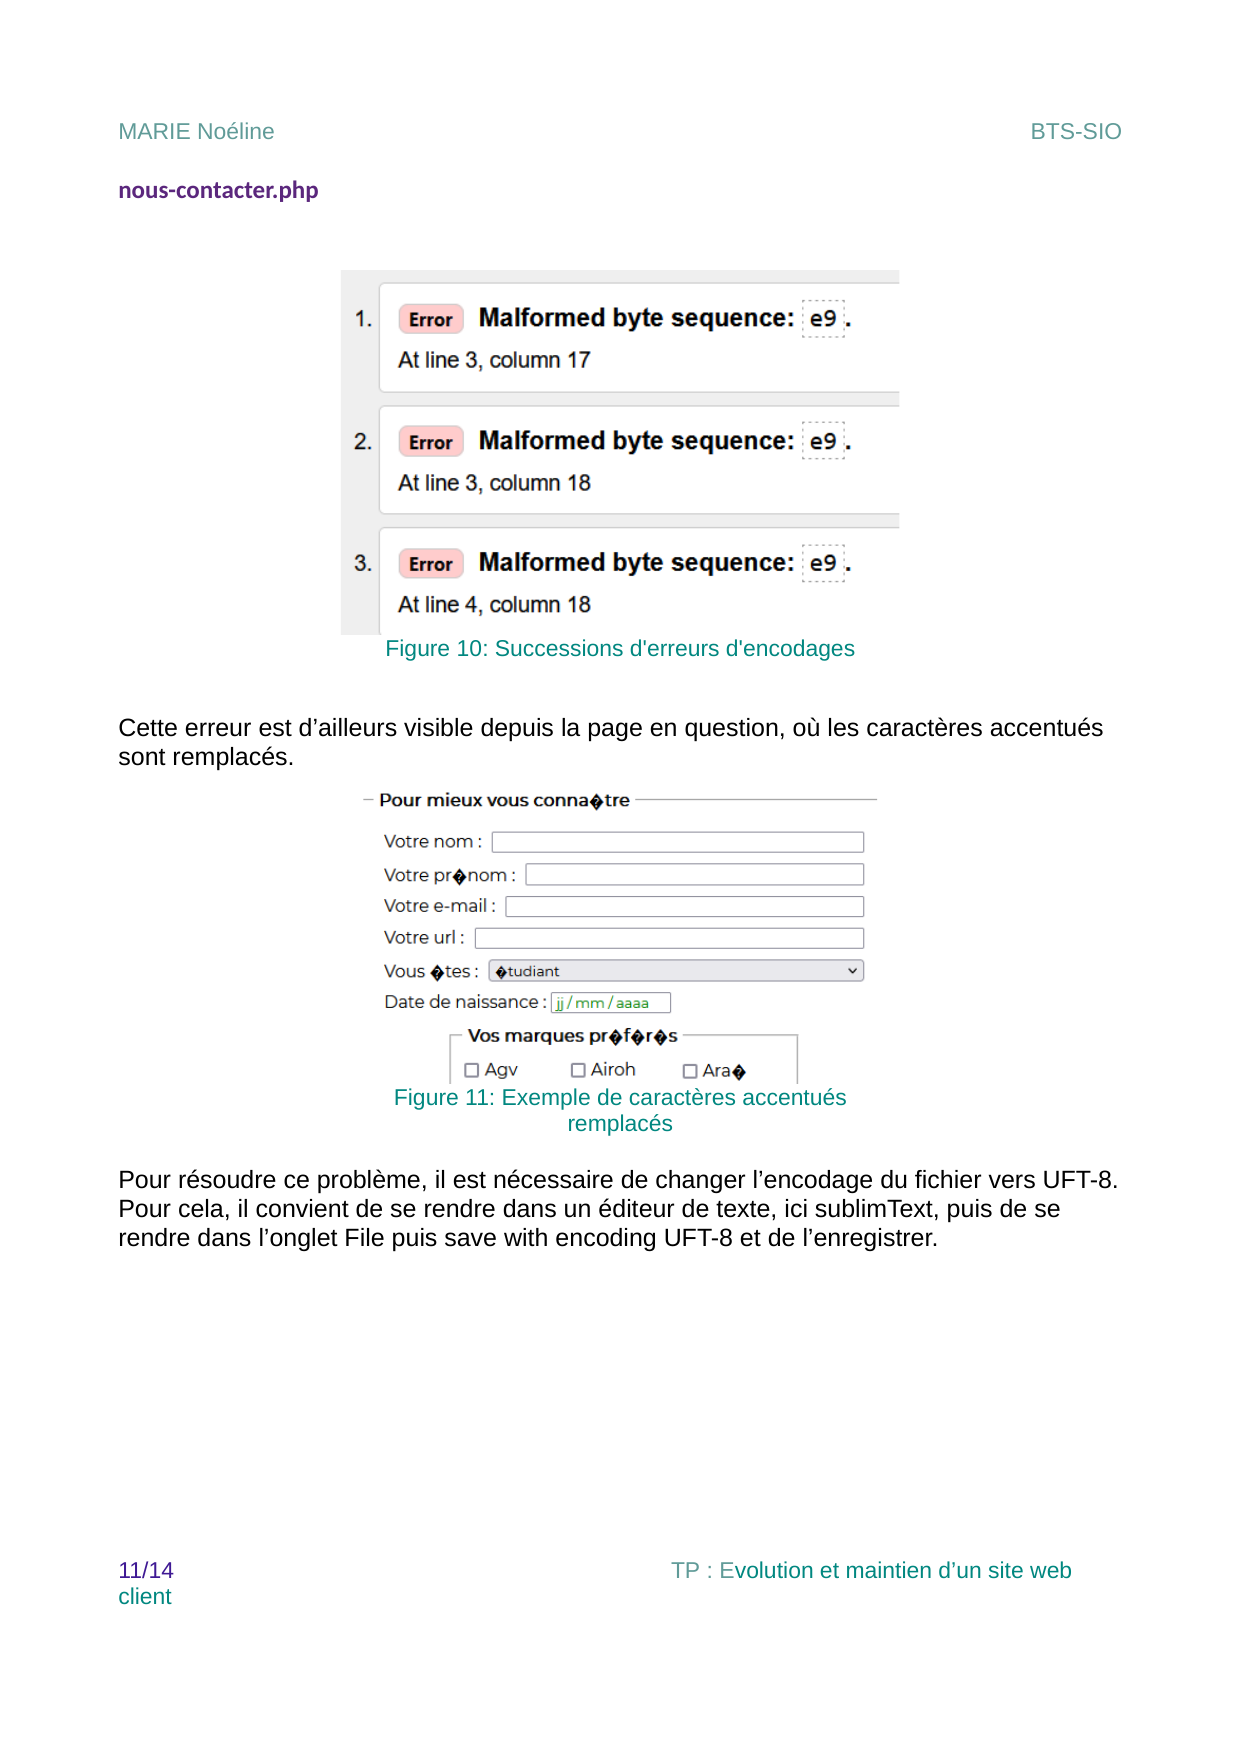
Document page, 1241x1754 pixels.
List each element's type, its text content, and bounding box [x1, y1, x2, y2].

text Cette erreur est d’ailleurs visible depuis la page en question, où les caractères accentués sont remplacés. [118, 713, 1122, 770]
subtitle nous-contacter.php [118, 174, 1122, 204]
text Figure 10: Successions d'erreurs d'encodages [341, 635, 899, 661]
text Pour résoudre ce problème, il est nécessaire de changer l’encodage du fichier vers UFT-8. Pour cela, il convient de se rendre dans un éditeur de texte, ici sublimText, puis de se rendre dans l’onglet File puis save with encoding UFT-8 et de l’enregistrer. [118, 1165, 1122, 1252]
picture [340, 270, 900, 635]
text Figure 11: Exemple de caractères accentués remplacés [363, 1084, 877, 1137]
picture [363, 782, 878, 1084]
